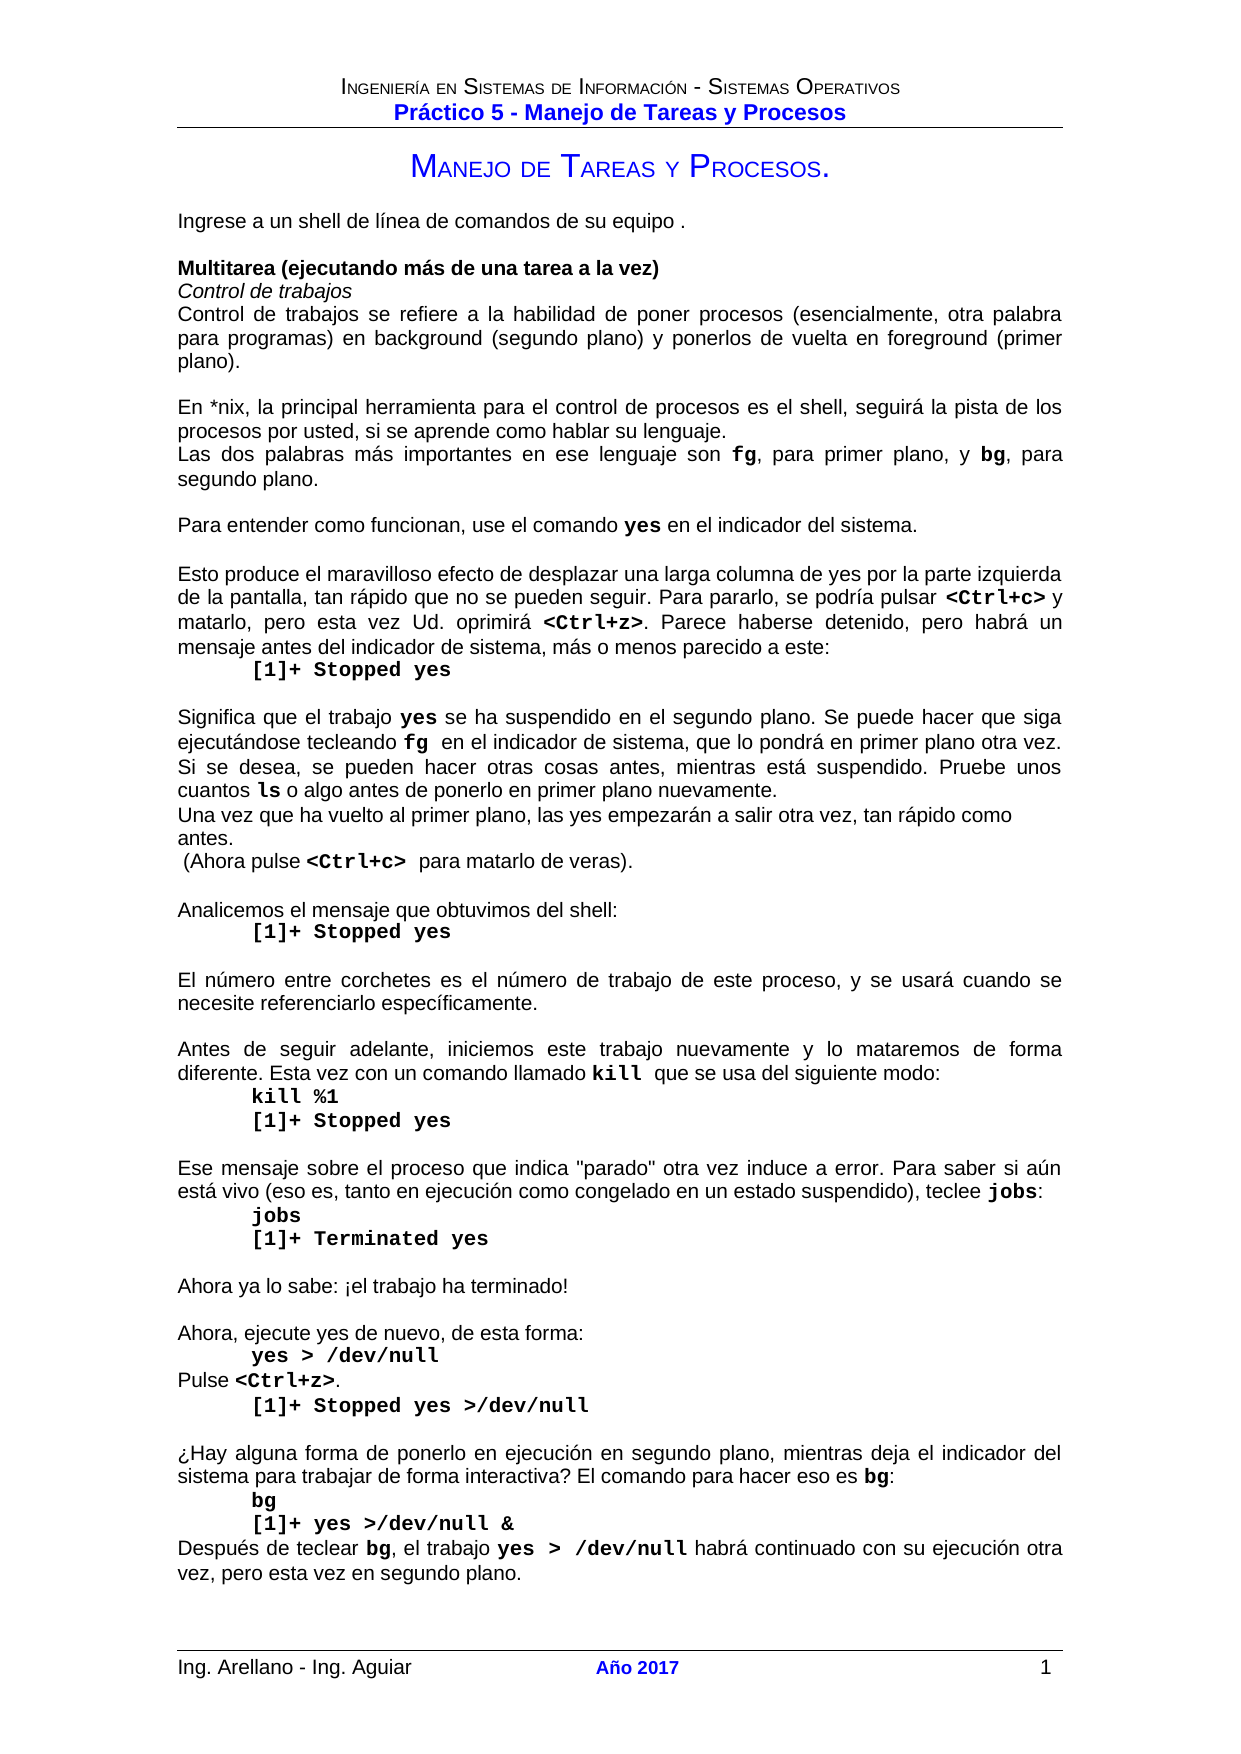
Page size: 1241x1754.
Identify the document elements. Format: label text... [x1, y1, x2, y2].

text ¿Hay alguna forma de ponerlo en ejecución en segundo plano, mientras deja el indicador del sistema para trabajar de forma interactiva? El comando para hacer eso es bg: [177, 1442, 1063, 1490]
text Una vez que ha vuelto al primer plano, las yes empezarán a salir otra vez, tan rápido como antes. [177, 804, 1063, 850]
text Después de teclear bg, el trabajo yes > /dev/null habrá continuado con su ejecución otra vez, pero esta vez en segundo plano. [177, 1537, 1063, 1585]
text Significa que el trabajo yes se ha suspendido en el segundo plano. Se puede hacer que siga ejecutándose tecleando fg en el indicador de sistema, que lo pondrá en primer plano otra vez. Si se desea, se pueden hacer otras cosas antes, mientras está suspendido. Pruebe unos cuantos ls o algo antes de ponerlo en primer plano nuevamente. [177, 705, 1063, 804]
text (Ahora pulse <Ctrl+c> para matarlo de veras). [177, 850, 1063, 875]
text Esto produce el maravilloso efecto de desplazar una larga columna de yes por la parte izquierda de la pantalla, tan rápido que no se pueden seguir. Para pararlo, se podría pulsar <Ctrl+c> y matarlo, pero esta vez Ud. oprimirá <Ctrl+z>. Parece haberse detenido, pero habrá un mensaje antes del indicador de sistema, más o menos parecido a este: [177, 562, 1063, 659]
text yes > /dev/null [251, 1345, 1063, 1368]
text Las dos palabras más importantes en ese lenguaje son fg, para primer plano, y bg, para segundo plano. [177, 442, 1063, 491]
text Control de trabajos [177, 280, 1063, 303]
text [1]+ Stopped yes >/dev/null [177, 1393, 1063, 1418]
text Analicemos el mensaje que obtuvimos del shell: [177, 898, 1063, 922]
text bg [251, 1490, 1063, 1513]
text Ese mensaje sobre el proceso que indica "parado" otra vez induce a error. Para saber si aún está vivo (eso es, tanto en ejecución como congelado en un estado suspendido), teclee jobs: [177, 1157, 1063, 1205]
text [1]+ Stopped yes [251, 1110, 1063, 1133]
text [1]+ Terminated yes [251, 1228, 1063, 1252]
text Pulse <Ctrl+z>. [177, 1368, 1063, 1393]
text El número entre corchetes es el número de trabajo de este proceso, y se usará cuando se necesite referenciarlo específicamente. [177, 968, 1063, 1015]
text kill %1 [251, 1086, 1063, 1110]
text En *nix, la principal herramienta para el control de procesos es el shell, seguirá la pista de los procesos por usted, si se aprende como hablar su lenguaje. [177, 396, 1063, 442]
text [1]+ Stopped yes [177, 659, 1063, 682]
text Ahora ya lo sabe: ¡el trabajo ha terminado! [177, 1275, 1063, 1298]
text Antes de seguir adelante, iniciemos este trabajo nuevamente y lo mataremos de forma diferente. Esta vez con un comando llamado kill que se usa del siguiente modo: [177, 1038, 1063, 1086]
text Manejo de Tareas y Procesos. [177, 148, 1063, 185]
text Multitarea (ejecutando más de una tarea a la vez) [177, 257, 1063, 280]
text Para entender como funcionan, use el comando yes en el indicador del sistema. [177, 514, 1063, 539]
text jobs [251, 1205, 1063, 1228]
text Control de trabajos se refiere a la habilidad de poner procesos (esencialmente, otra palabra para programas) en background (segundo plano) y ponerlos de vuelta en foreground (primer plano). [177, 303, 1063, 373]
text [1]+ Stopped yes [177, 922, 1063, 945]
text [1]+ yes >/dev/null & [251, 1513, 1063, 1537]
text Ahora, ejecute yes de nuevo, de esta forma: [177, 1322, 1063, 1345]
text Ingrese a un shell de línea de comandos de su equipo . [177, 210, 1063, 233]
